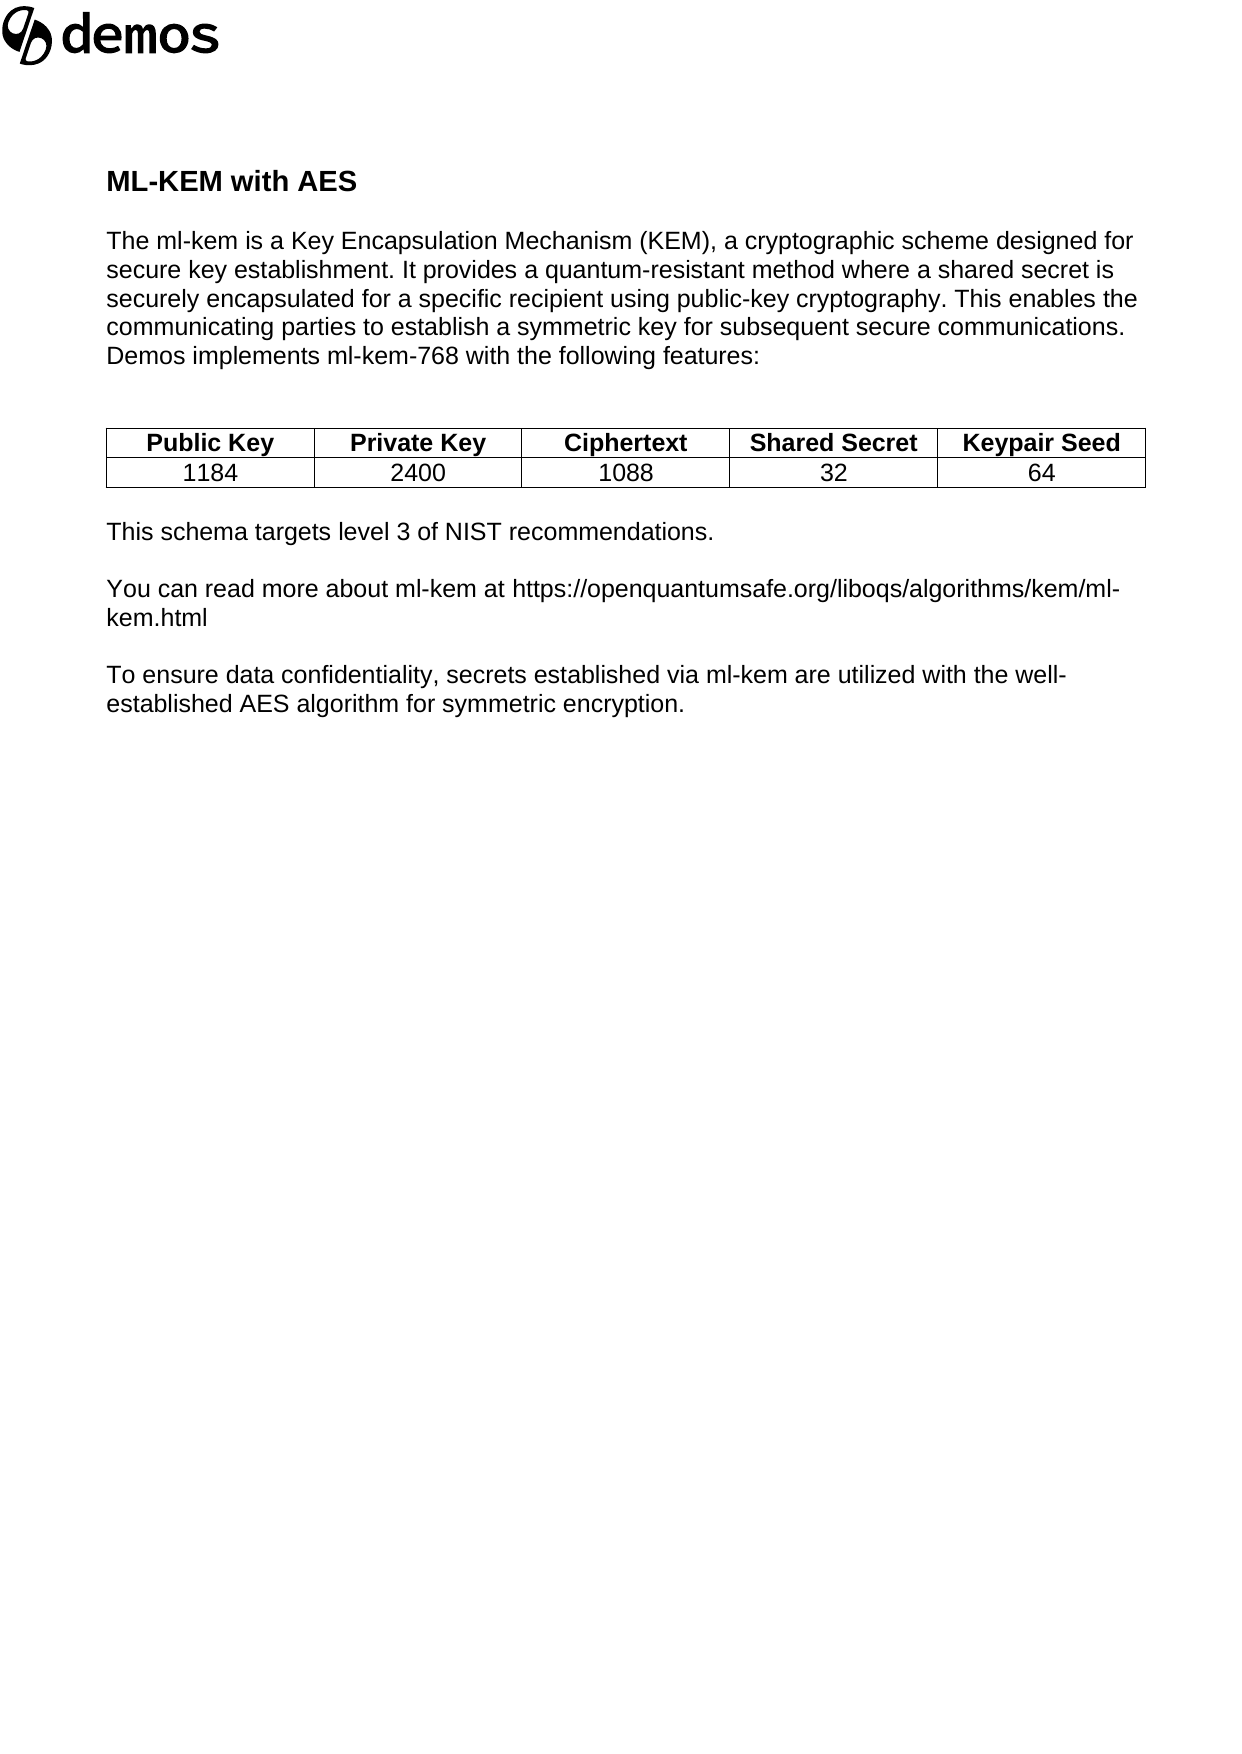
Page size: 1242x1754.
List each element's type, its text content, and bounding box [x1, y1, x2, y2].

text The ml-kem is a Key Encapsulation Mechanism (KEM), a cryptographic scheme designed for secure key establishment. It provides a quantum-resistant method where a shared secret is securely encapsulated for a specific recipient using public-key cryptography. This enables the communicating parties to establish a symmetric key for subsequent secure communications. Demos implements ml-kem-768 with the following features: [106, 226, 1146, 370]
table_header Keypair Seed [938, 429, 1145, 457]
table_header Public Key [107, 429, 314, 457]
table_cell 1088 [522, 458, 729, 487]
table_header Ciphertext [522, 429, 729, 457]
table_header Shared Secret [730, 429, 937, 457]
table_cell 1184 [107, 458, 314, 487]
table_header Private Key [315, 429, 521, 457]
table_cell 64 [938, 458, 1145, 487]
table_cell 2400 [315, 458, 521, 487]
text To ensure data confidentiality, secrets established via ml-kem are utilized with the well-established AES algorithm for symmetric encryption. [106, 661, 1146, 718]
table_cell 32 [730, 458, 937, 487]
text This schema targets level 3 of NIST recommendations. [106, 517, 1146, 546]
subtitle ML-KEM with AES [106, 164, 1146, 197]
text You can read more about ml-kem at https://openquantumsafe.org/liboqs/algorithms/kem/ml-kem.html [106, 574, 1146, 632]
